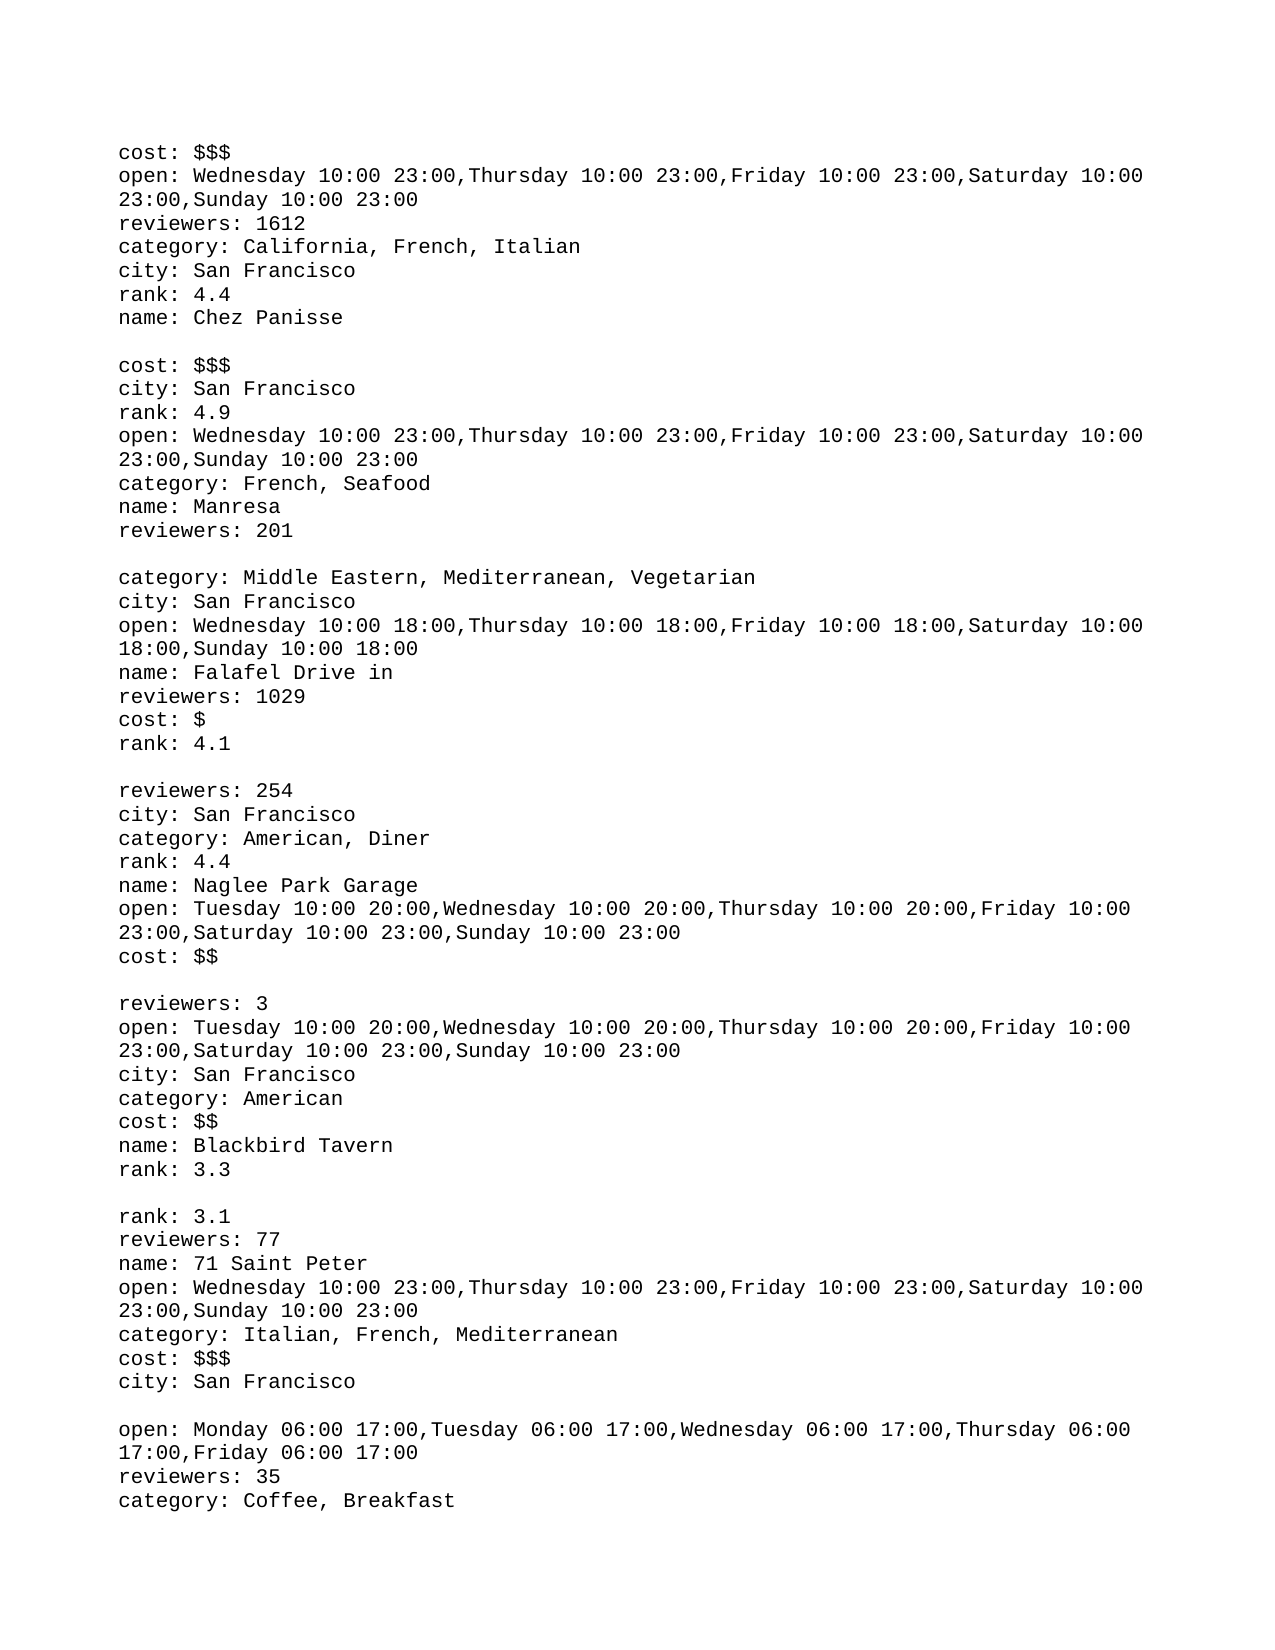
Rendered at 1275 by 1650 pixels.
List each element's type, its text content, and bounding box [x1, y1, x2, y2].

text name: Chez Panisse [118, 307, 1157, 331]
text cost: $$$ [118, 354, 1157, 378]
text reviewers: 77 [118, 1229, 1157, 1253]
text city: San Francisco [118, 378, 1157, 402]
text reviewers: 1029 [118, 686, 1157, 709]
text city: San Francisco [118, 260, 1157, 284]
text cost: $ [118, 709, 1157, 733]
text name: Manresa [118, 496, 1157, 520]
text reviewers: 1612 [118, 213, 1157, 236]
text open: Wednesday 10:00 23:00,Thursday 10:00 23:00,Friday 10:00 23:00,Saturday 10:00 23:00,Sunday 10:00 23:00 [118, 165, 1157, 213]
text name: Naglee Park Garage [118, 875, 1157, 898]
text rank: 4.9 [118, 402, 1157, 426]
text open: Wednesday 10:00 23:00,Thursday 10:00 23:00,Friday 10:00 23:00,Saturday 10:00 23:00,Sunday 10:00 23:00 [118, 1277, 1157, 1324]
text city: San Francisco [118, 804, 1157, 827]
text category: Italian, French, Mediterranean [118, 1324, 1157, 1348]
text city: San Francisco [118, 591, 1157, 615]
text cost: $$$ [118, 142, 1157, 165]
text reviewers: 201 [118, 520, 1157, 544]
text open: Tuesday 10:00 20:00,Wednesday 10:00 20:00,Thursday 10:00 20:00,Friday 10:00 23:00,Saturday 10:00 23:00,Sunday 10:00 23:00 [118, 898, 1157, 946]
text reviewers: 35 [118, 1466, 1157, 1489]
text cost: $$ [118, 1111, 1157, 1135]
text reviewers: 254 [118, 780, 1157, 804]
text category: American, Diner [118, 827, 1157, 851]
text name: Falafel Drive in [118, 662, 1157, 686]
text open: Wednesday 10:00 23:00,Thursday 10:00 23:00,Friday 10:00 23:00,Saturday 10:00 23:00,Sunday 10:00 23:00 [118, 426, 1157, 473]
text cost: $$ [118, 946, 1157, 969]
text name: 71 Saint Peter [118, 1253, 1157, 1277]
text city: San Francisco [118, 1371, 1157, 1395]
text open: Monday 06:00 17:00,Tuesday 06:00 17:00,Wednesday 06:00 17:00,Thursday 06:00 17:00,Friday 06:00 17:00 [118, 1419, 1157, 1466]
text category: American [118, 1088, 1157, 1111]
text reviewers: 3 [118, 993, 1157, 1017]
text cost: $$$ [118, 1348, 1157, 1371]
text category: California, French, Italian [118, 236, 1157, 260]
text open: Tuesday 10:00 20:00,Wednesday 10:00 20:00,Thursday 10:00 20:00,Friday 10:00 23:00,Saturday 10:00 23:00,Sunday 10:00 23:00 [118, 1017, 1157, 1064]
text name: Blackbird Tavern [118, 1135, 1157, 1158]
text open: Wednesday 10:00 18:00,Thursday 10:00 18:00,Friday 10:00 18:00,Saturday 10:00 18:00,Sunday 10:00 18:00 [118, 615, 1157, 662]
text rank: 4.4 [118, 284, 1157, 307]
text rank: 4.4 [118, 851, 1157, 875]
text rank: 3.3 [118, 1158, 1157, 1182]
text rank: 3.1 [118, 1206, 1157, 1229]
text rank: 4.1 [118, 733, 1157, 757]
text category: French, Seafood [118, 473, 1157, 496]
text category: Middle Eastern, Mediterranean, Vegetarian [118, 567, 1157, 591]
text city: San Francisco [118, 1064, 1157, 1088]
text category: Coffee, Breakfast [118, 1489, 1157, 1513]
